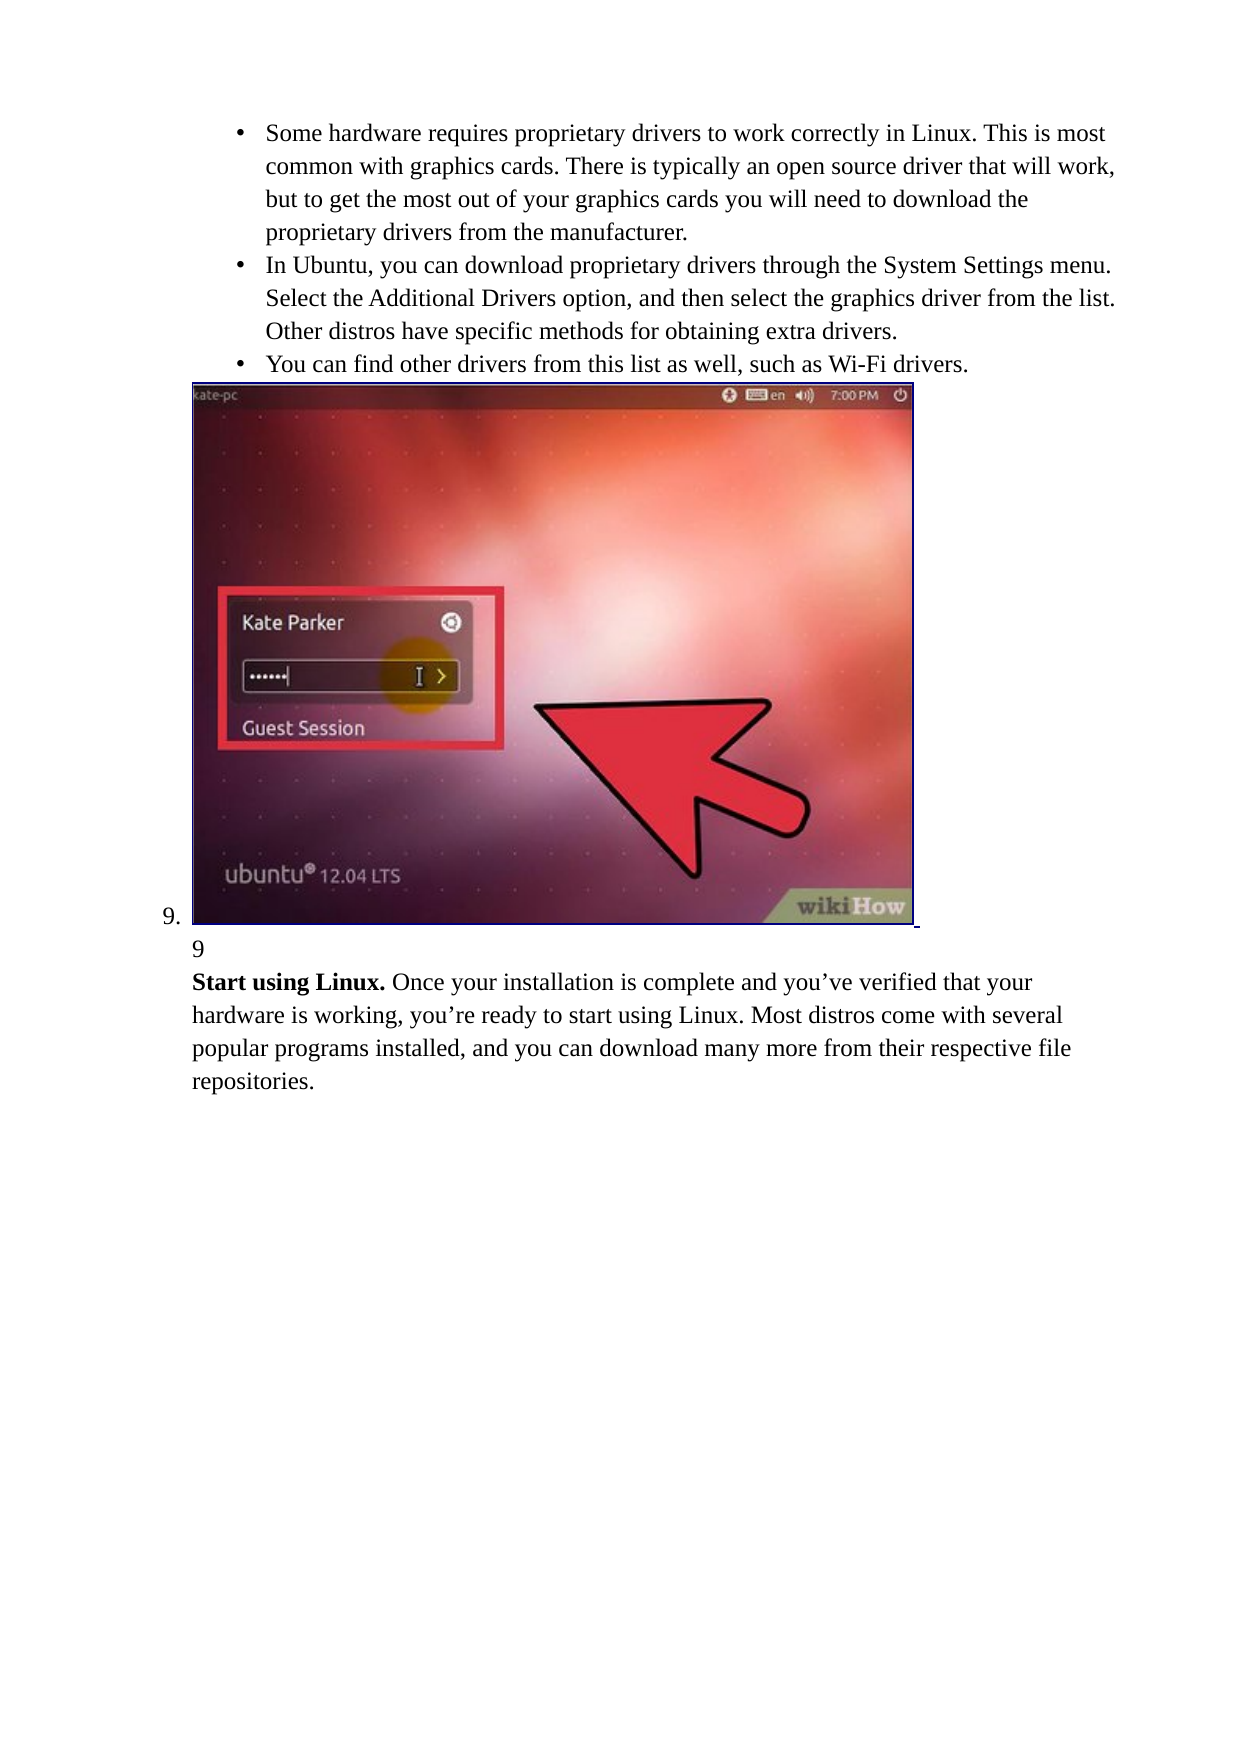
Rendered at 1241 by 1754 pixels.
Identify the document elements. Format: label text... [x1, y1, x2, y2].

list You can find other drivers from this list as well, such as Wi-Fi drivers. [236, 349, 1122, 378]
list In Ubuntu, you can download proprietary drivers through the System Settings menu. Select the Additional Drivers option, and then select the graphics driver from the list. Other distros have specific methods for obtaining extra drivers. [236, 250, 1122, 345]
list Some hardware requires proprietary drivers to work correctly in Linux. This is most common with graphics cards. There is typically an open source driver that will work, but to get the most out of your graphics cards you will need to download the proprietary drivers from the manufacturer. [236, 118, 1122, 246]
list 9 [162, 934, 1122, 963]
picture [193, 384, 912, 923]
list Start using Linux. Once your installation is complete and you’ve verified that your hardware is working, you’re ready to start using Linux. Most distros come with several popular programs installed, and you can download many more from their respective file repositories. [162, 967, 1122, 1095]
